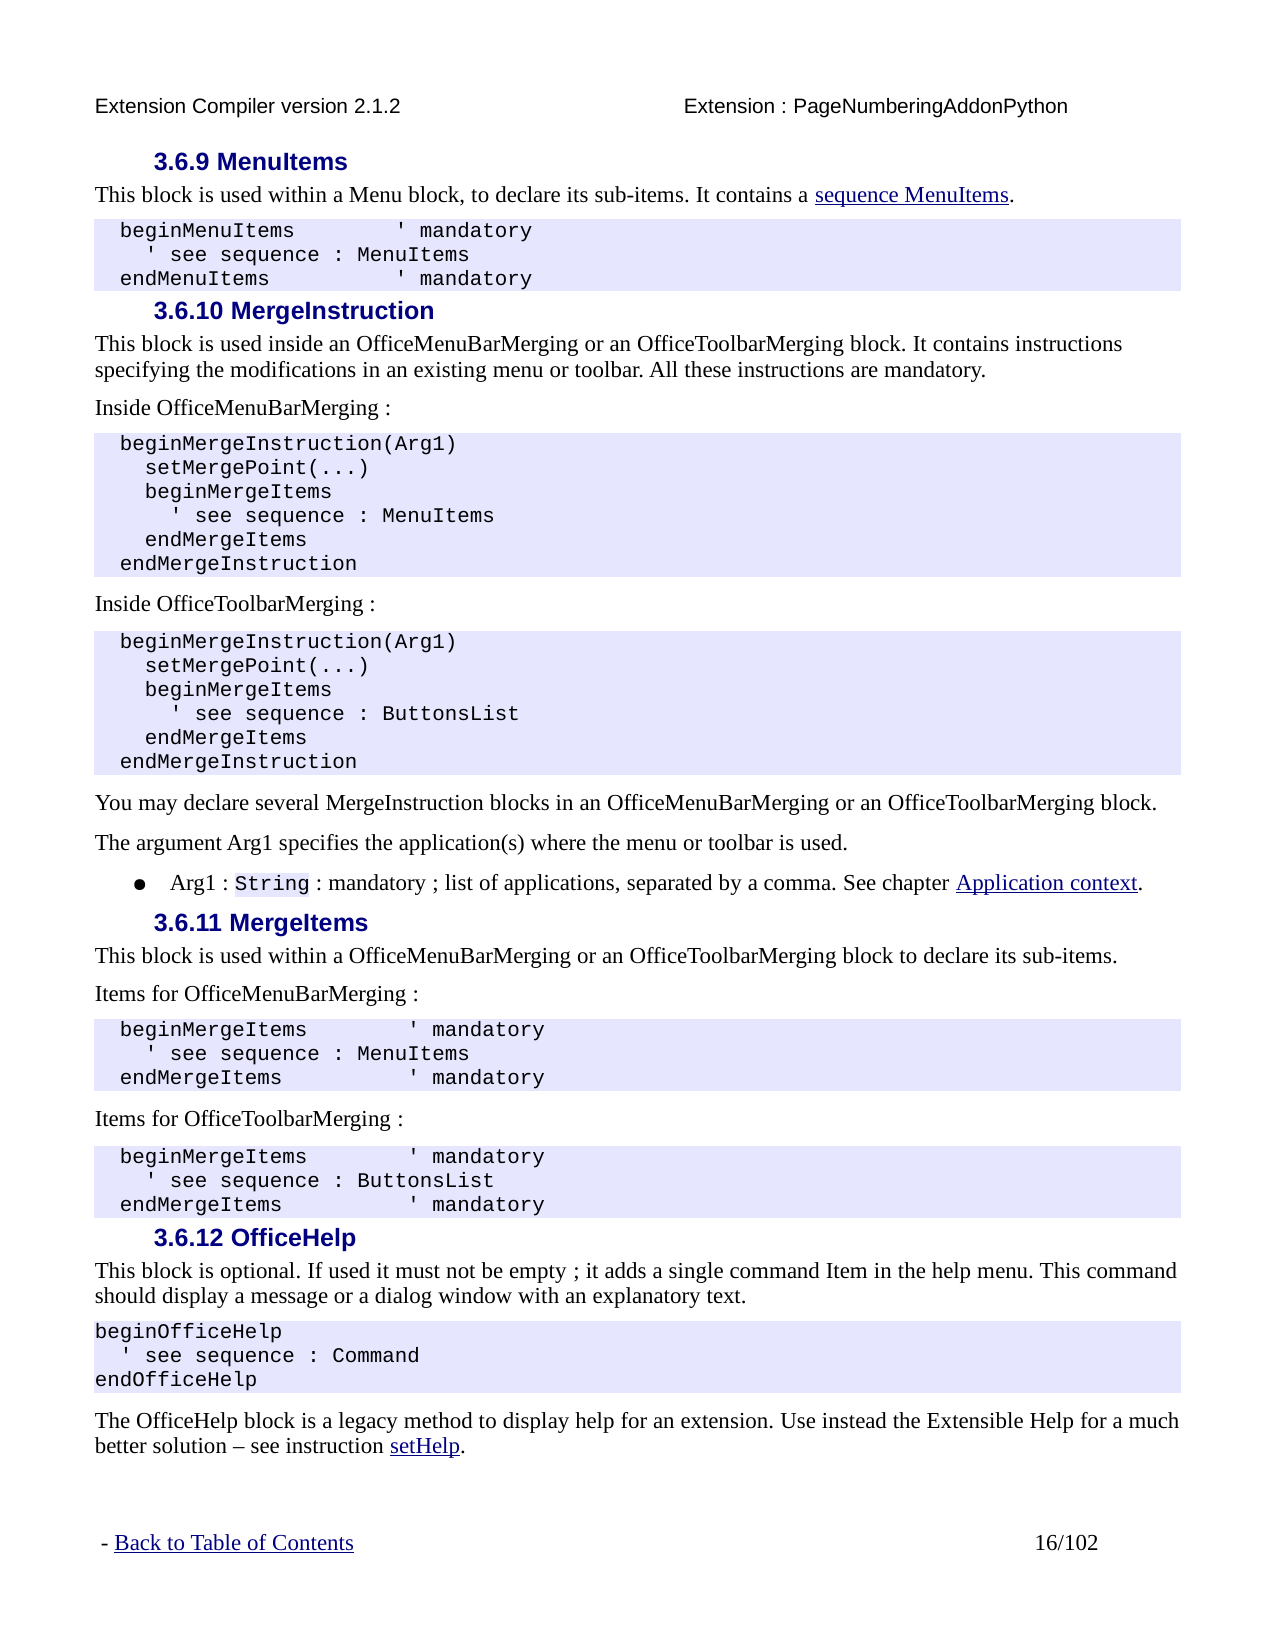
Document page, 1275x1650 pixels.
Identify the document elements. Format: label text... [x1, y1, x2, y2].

text setMergePoint(...) [94, 457, 1181, 481]
text This block is used within a Menu block, to declare its sub-items. It contains a sequence MenuItems. [94, 181, 1181, 207]
text endMenuItems ' mandatory [94, 267, 1181, 291]
text Inside OfficeMenuBarMerging : [94, 395, 1181, 420]
text ' see sequence : Command [94, 1345, 1181, 1369]
text endMergeItems [94, 529, 1181, 553]
text Items for OfficeMenuBarMerging : [94, 981, 1181, 1007]
subtitle MergeItems [153, 909, 1181, 937]
text You may declare several MergeInstruction blocks in an OfficeMenuBarMerging or an OfficeToolbarMerging block. [94, 789, 1181, 815]
text ' see sequence : ButtonsList [94, 1170, 1181, 1194]
subtitle OfficeHelp [153, 1224, 1181, 1252]
text Items for OfficeToolbarMerging : [94, 1106, 1181, 1131]
list Arg1 : String : mandatory ; list of applications, separated by a comma. See chapter Application context. [132, 870, 1181, 897]
subtitle MergeInstruction [153, 297, 1181, 325]
text The OfficeHelp block is a legacy method to display help for an extension. Use instead the Extensible Help for a much better solution – see instruction setHelp. [94, 1408, 1181, 1459]
text endMergeItems ' mandatory [94, 1194, 1181, 1218]
text endMergeInstruction [94, 553, 1181, 577]
text endOfficeHelp [94, 1369, 1181, 1393]
text beginMenuItems ' mandatory [94, 219, 1181, 243]
text ' see sequence : ButtonsList [94, 703, 1181, 727]
text endMergeItems ' mandatory [94, 1067, 1181, 1091]
text endMergeItems [94, 727, 1181, 751]
text endMergeInstruction [94, 751, 1181, 775]
text The argument Arg1 specifies the application(s) where the menu or toolbar is used. [94, 830, 1181, 855]
text ' see sequence : MenuItems [94, 243, 1181, 267]
text beginMergeInstruction(Arg1) [94, 631, 1181, 655]
text beginMergeItems [94, 481, 1181, 505]
text setMergePoint(...) [94, 655, 1181, 679]
text beginMergeItems [94, 679, 1181, 703]
text beginMergeInstruction(Arg1) [94, 433, 1181, 457]
text ' see sequence : MenuItems [94, 1043, 1181, 1067]
text This block is used inside an OfficeMenuBarMerging or an OfficeToolbarMerging block. It contains instructions specifying the modifications in an existing menu or toolbar. All these instructions are mandatory. [94, 331, 1181, 382]
text Inside OfficeToolbarMerging : [94, 591, 1181, 617]
text This block is optional. If used it must not be empty ; it adds a single command Item in the help menu. This command should display a message or a dialog window with an explanatory text. [94, 1258, 1181, 1309]
text This block is used within a OfficeMenuBarMerging or an OfficeToolbarMerging block to declare its sub-items. [94, 943, 1181, 969]
text beginMergeItems ' mandatory [94, 1146, 1181, 1170]
text beginOfficeHelp [94, 1321, 1181, 1345]
subtitle MenuItems [153, 147, 1181, 176]
text ' see sequence : MenuItems [94, 505, 1181, 529]
text beginMergeItems ' mandatory [94, 1019, 1181, 1043]
